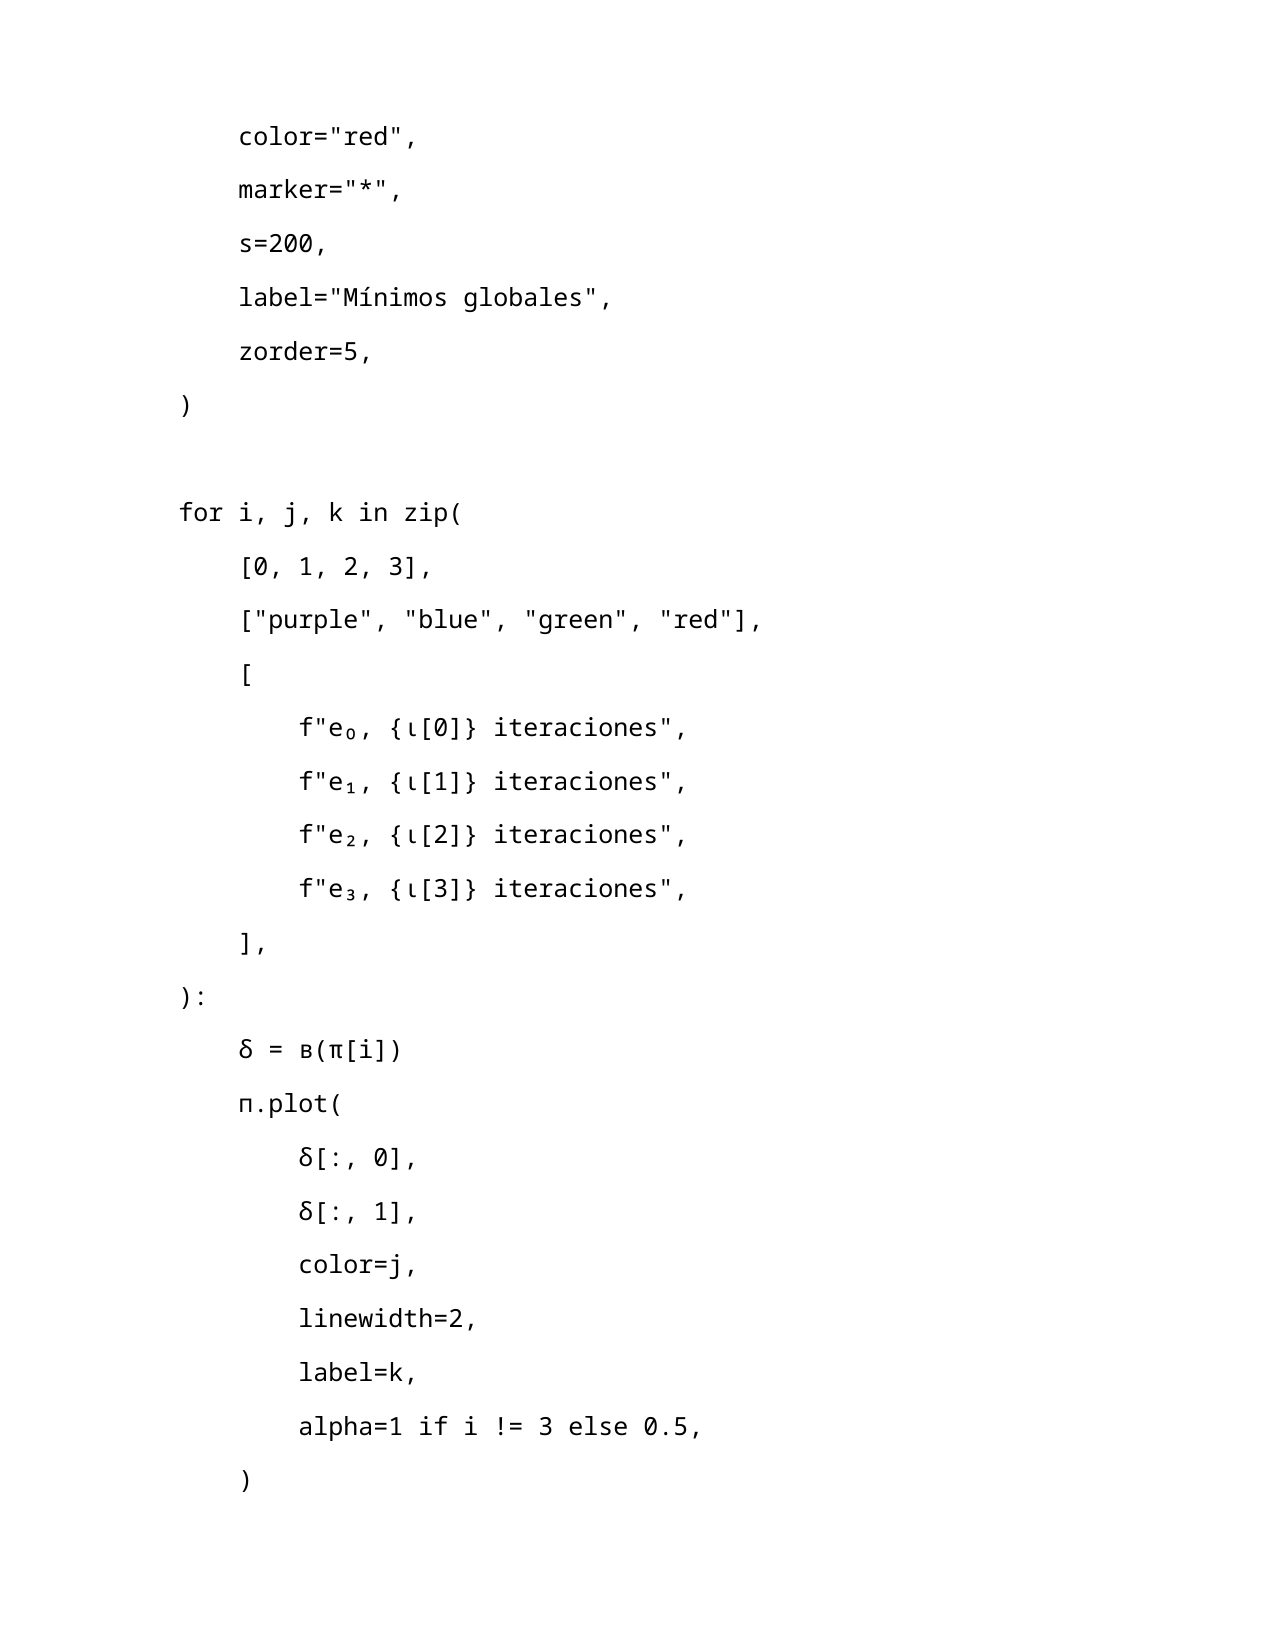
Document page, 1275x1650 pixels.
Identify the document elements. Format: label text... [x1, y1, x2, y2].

text marker="*", [118, 172, 1157, 206]
text linewidth=2, [118, 1301, 1157, 1335]
text zorder=5, [118, 333, 1157, 367]
text [0, 1, 2, 3], [118, 548, 1157, 582]
text f"e₀, {ι[0]} iteraciones", [118, 709, 1157, 743]
text alpha=1 if i != 3 else 0.5, [118, 1408, 1157, 1442]
text ): [118, 978, 1157, 1012]
text ], [118, 924, 1157, 958]
text s=200, [118, 226, 1157, 260]
text ["purple", "blue", "green", "red"], [118, 602, 1157, 636]
text ) [118, 1462, 1157, 1496]
text [ [118, 656, 1157, 690]
text label="Mínimos globales", [118, 279, 1157, 313]
text label=k, [118, 1354, 1157, 1388]
text for i, j, k in zip( [118, 494, 1157, 528]
text f"e₃, {ι[3]} iteraciones", [118, 871, 1157, 905]
text f"e₁, {ι[1]} iteraciones", [118, 763, 1157, 797]
text δ[:, 0], [118, 1139, 1157, 1173]
text color=j, [118, 1247, 1157, 1281]
text color="red", [118, 118, 1157, 152]
text п.plot( [118, 1086, 1157, 1120]
text ) [118, 387, 1157, 421]
text δ[:, 1], [118, 1193, 1157, 1227]
text f"e₂, {ι[2]} iteraciones", [118, 817, 1157, 851]
text δ = в(π[i]) [118, 1032, 1157, 1066]
